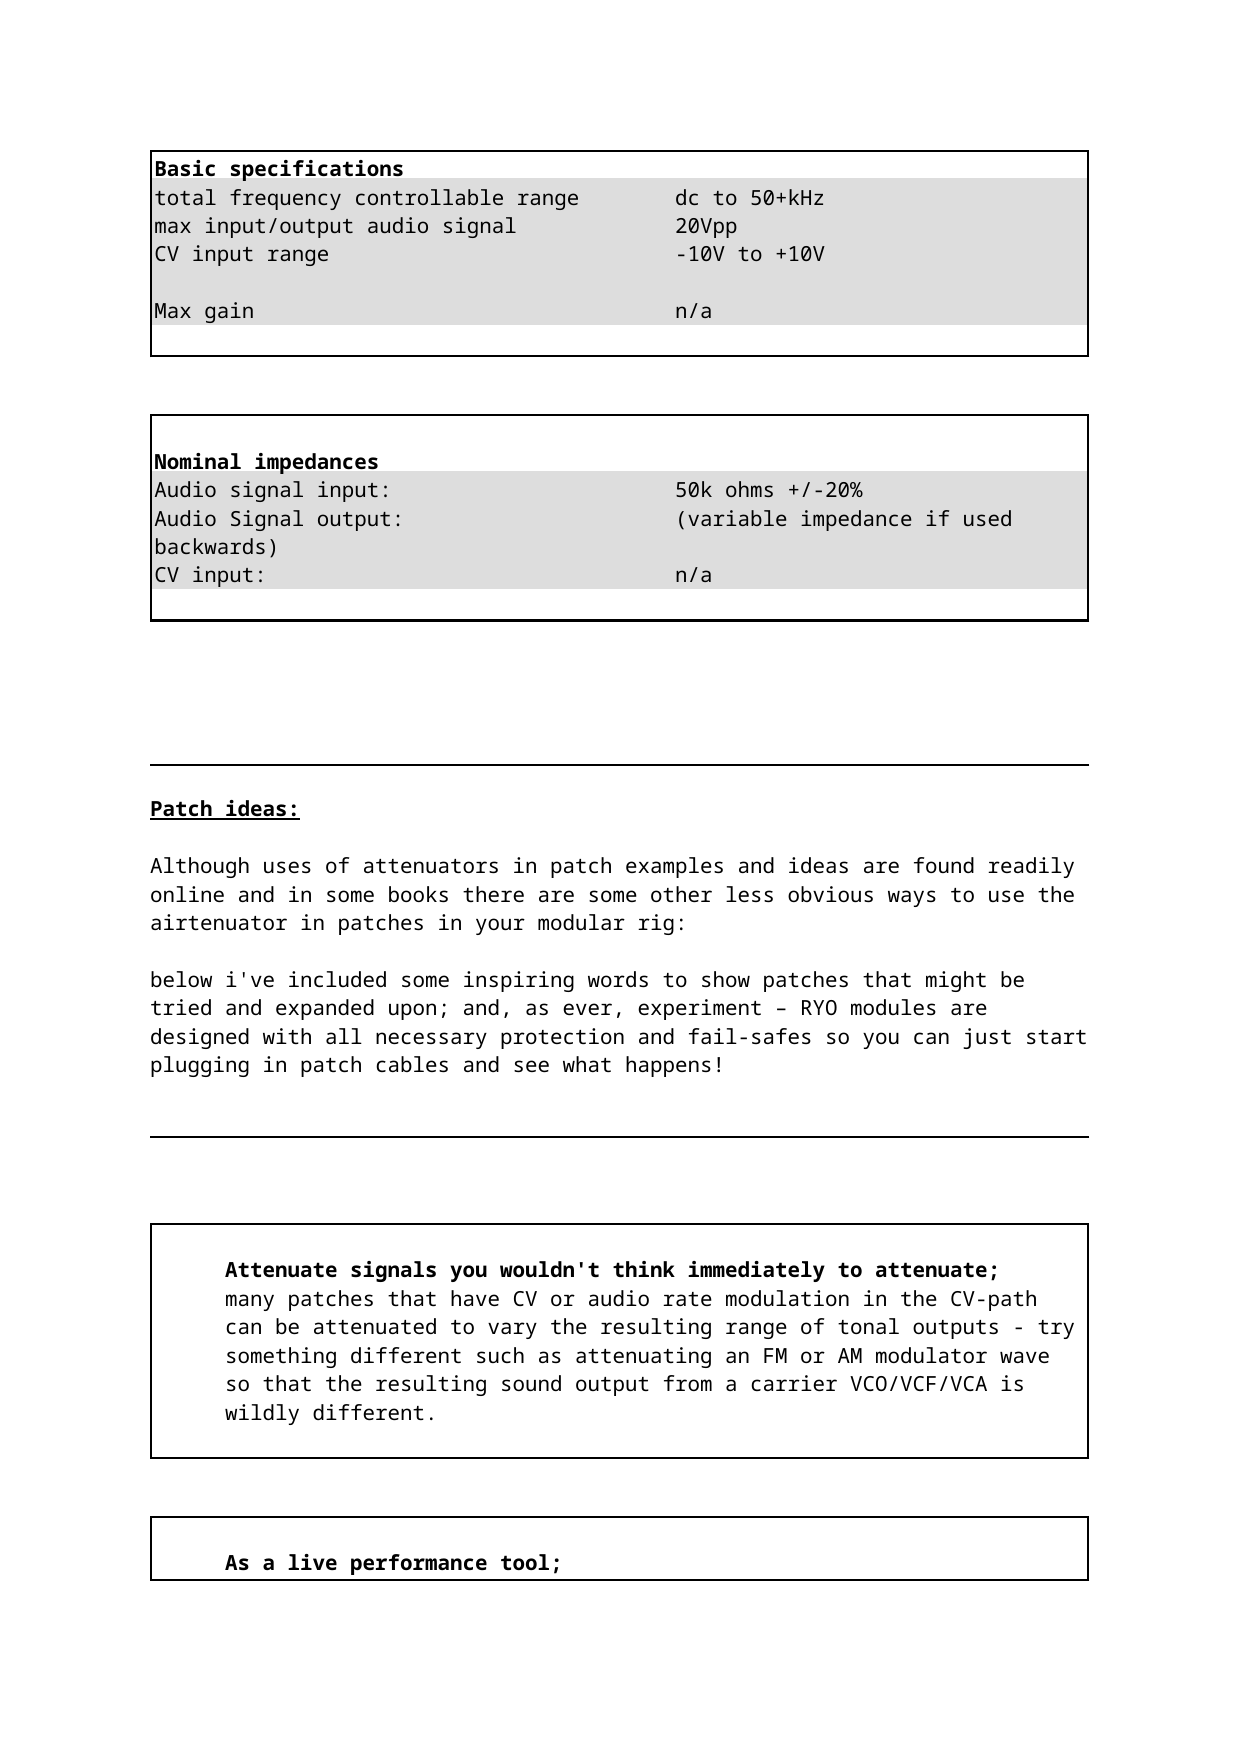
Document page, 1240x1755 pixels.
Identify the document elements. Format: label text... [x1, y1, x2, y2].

text total frequency controllable range dc to 50+kHz [152, 178, 1087, 207]
text Basic specifications [152, 152, 1087, 178]
text Audio signal input: 50k ohms +/-20% Audio Signal output: (variable impedance if used backwards) [152, 471, 1087, 556]
text max input/output audio signal 20Vpp [152, 207, 1087, 235]
text As a live performance tool; [152, 1544, 1087, 1579]
text many patches that have CV or audio rate modulation in the CV-path can be attenuated to vary the resulting range of tonal outputs - try something different such as attenuating an FM or AM modulator wave so that the resulting sound output from a carrier VCO/VCF/VCA is wildly different. [152, 1280, 1087, 1426]
text Patch ideas: [150, 794, 1089, 823]
text Attenuate signals you wouldn't think immediately to attenuate; [152, 1251, 1087, 1280]
text below i've included some inspiring words to show patches that might be tried and expanded upon; and, as ever, experiment – RYO modules are designed with all necessary protection and fail-safes so you can just start plugging in patch cables and see what happens! [150, 965, 1089, 1079]
text Nominal impedances [152, 443, 1087, 471]
text CV input: n/a [152, 556, 1087, 589]
text CV input range -10V to +10V [152, 235, 1087, 264]
text Although uses of attenuators in patch examples and ideas are found readily online and in some books there are some other less obvious ways to use the airtenuator in patches in your modular rig: [150, 851, 1089, 937]
text Max gain n/a [152, 292, 1087, 325]
